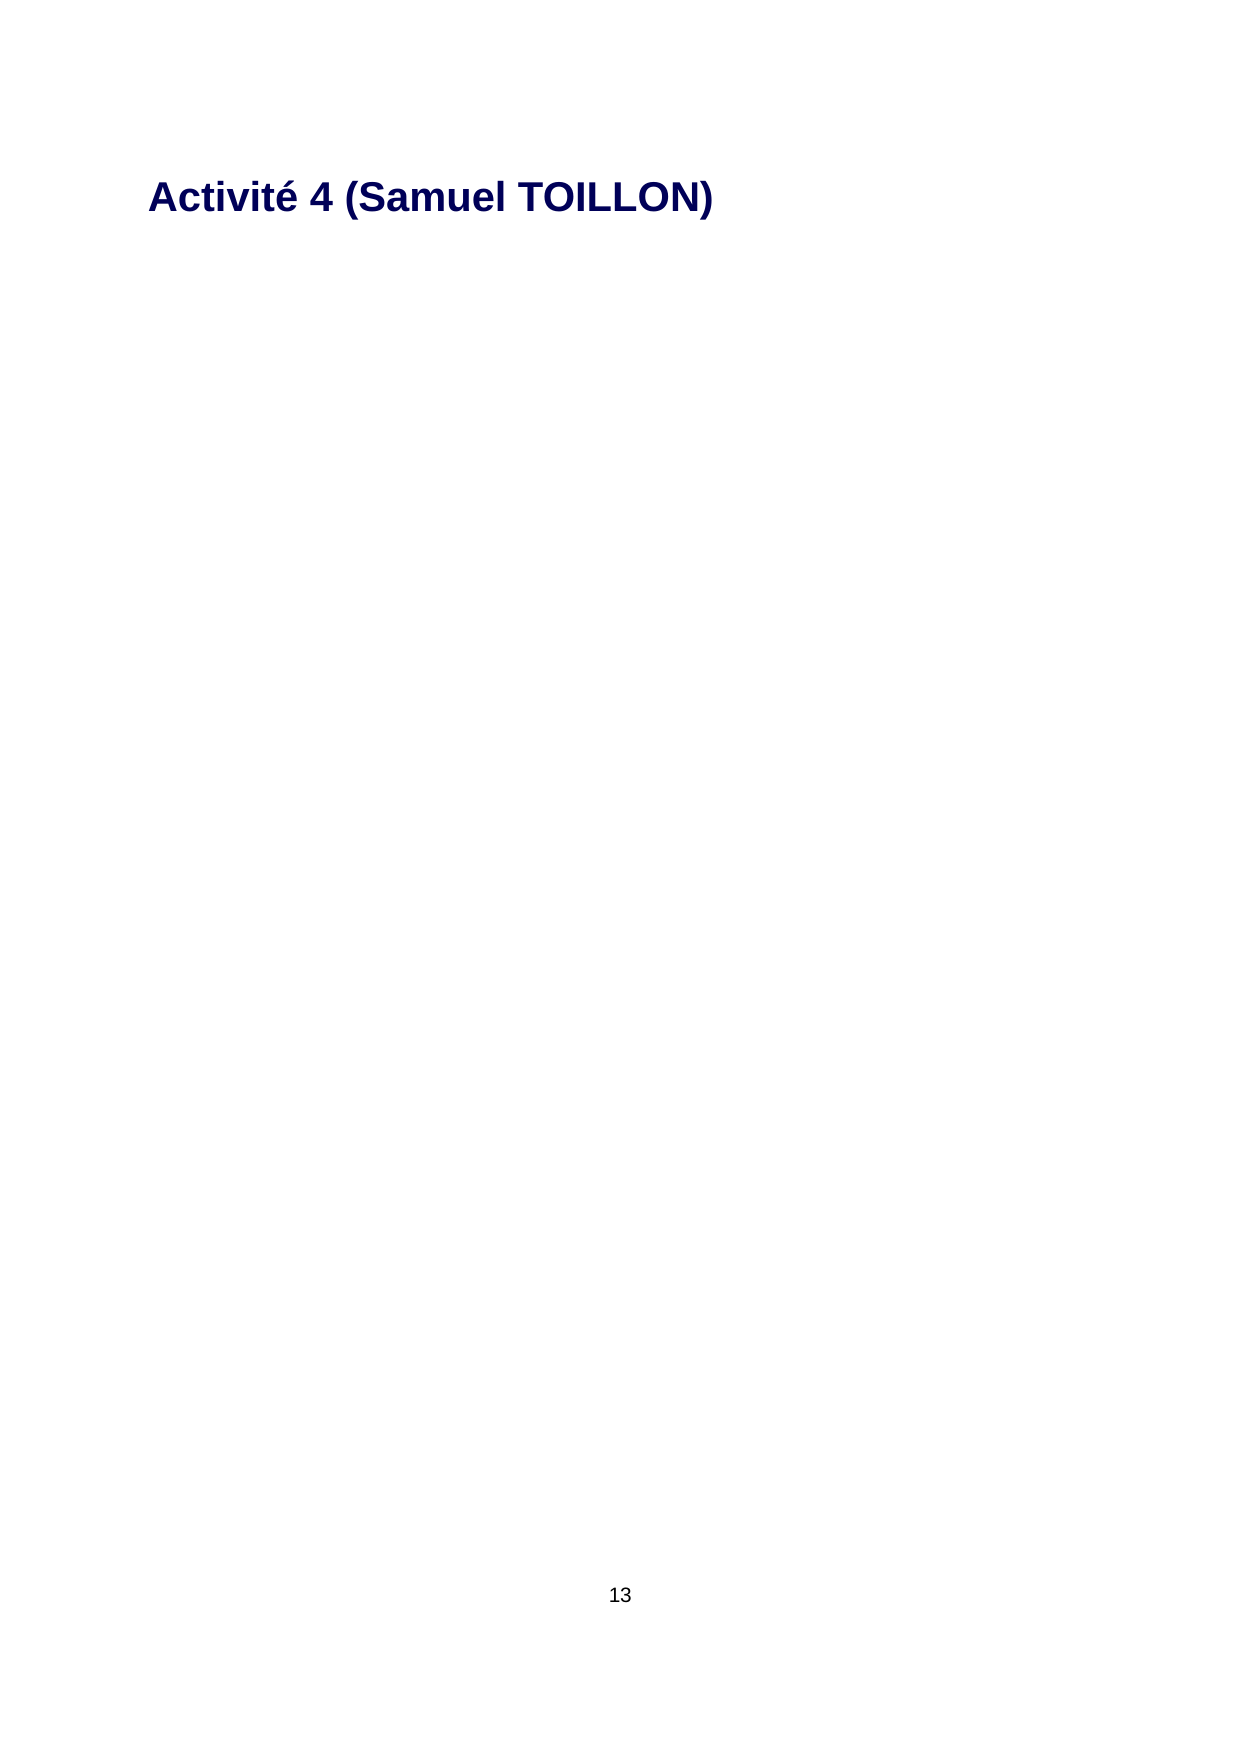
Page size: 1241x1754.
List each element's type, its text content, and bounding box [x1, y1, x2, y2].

subtitle Activité 4 (Samuel TOILLON) [148, 172, 1093, 220]
